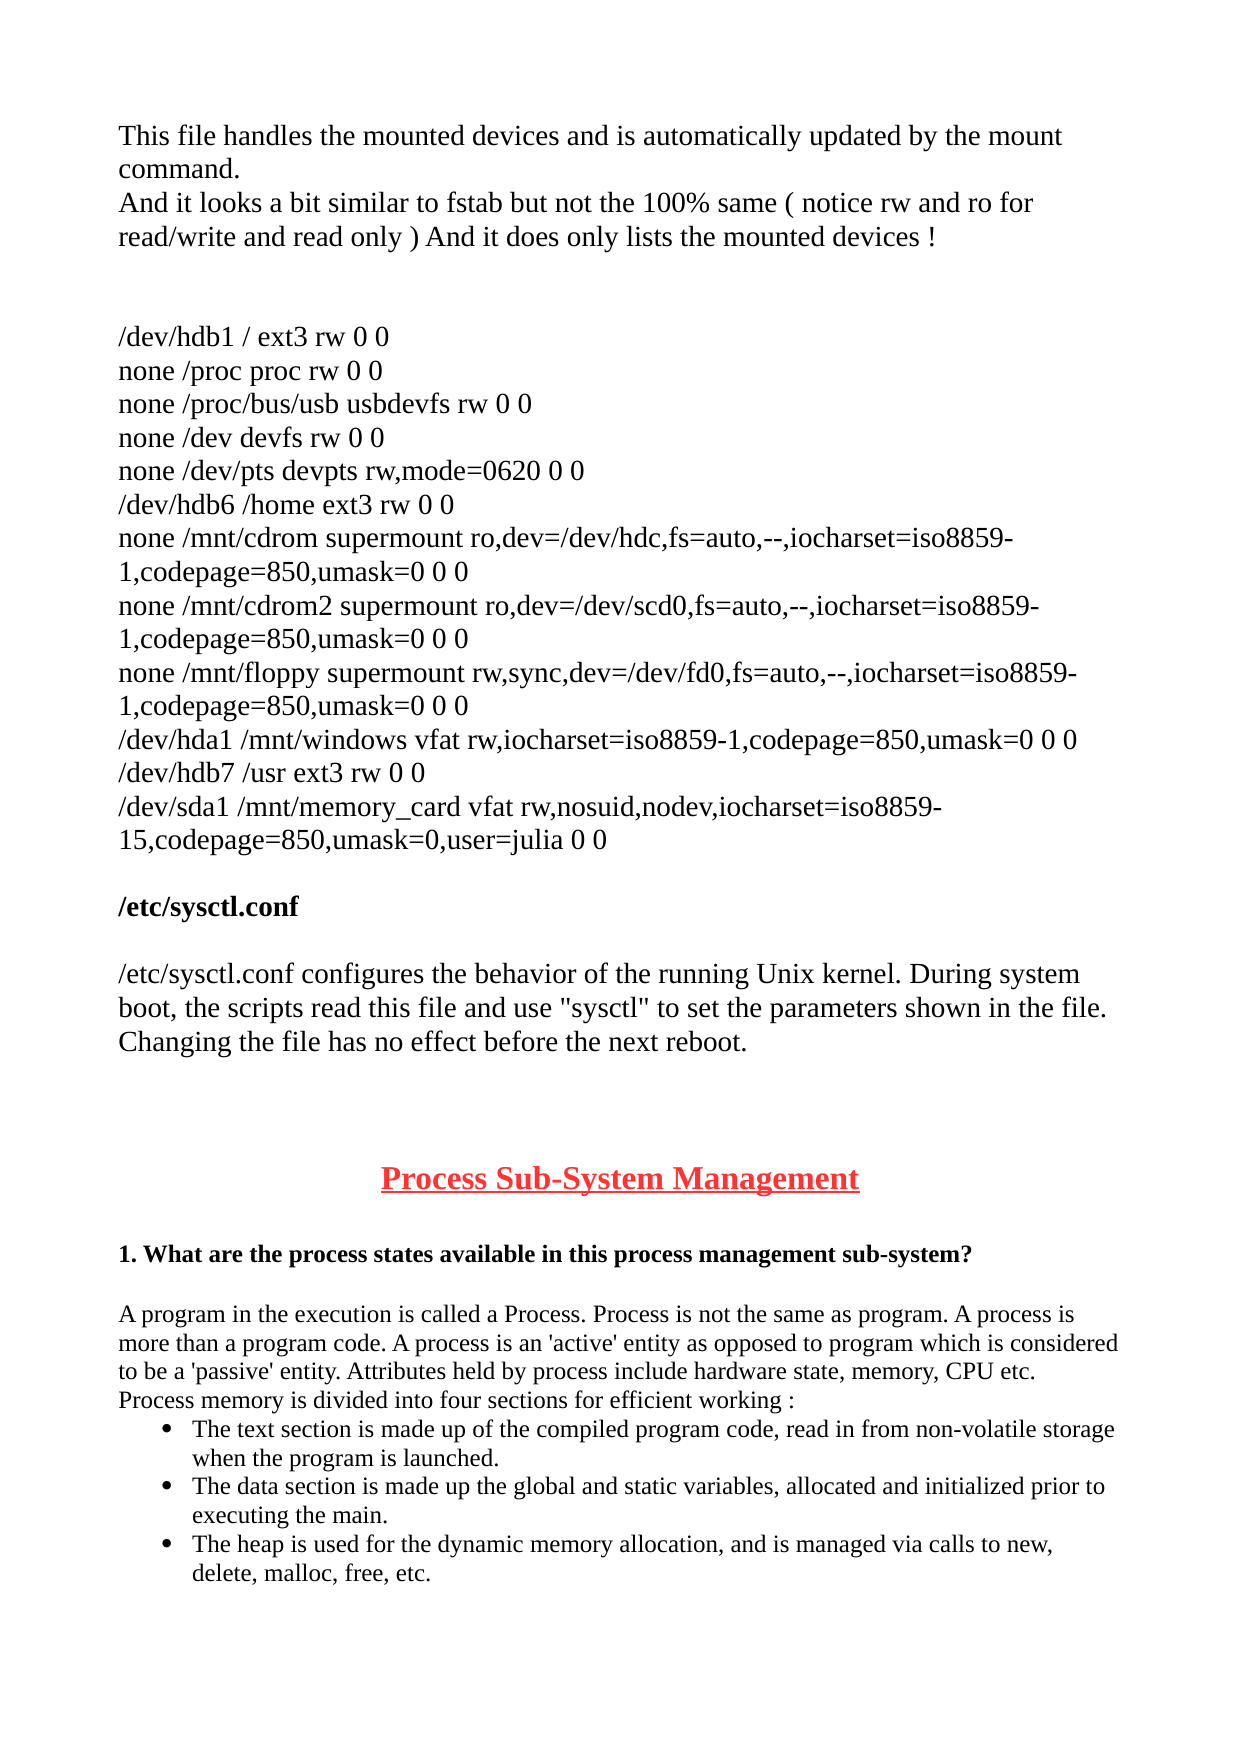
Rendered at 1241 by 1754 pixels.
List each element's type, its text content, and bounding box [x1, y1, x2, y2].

text /dev/hdb7 /usr ext3 rw 0 0 [118, 755, 1122, 789]
list The data section is made up the global and static variables, allocated and initialized prior to executing the main. [162, 1471, 1122, 1529]
text none /proc proc rw 0 0 [118, 353, 1122, 386]
list The text section is made up of the compiled program code, read in from non-volatile storage when the program is launched. [162, 1414, 1122, 1471]
text /dev/hdb1 / ext3 rw 0 0 [118, 319, 1122, 353]
text /dev/sda1 /mnt/memory_card vfat rw,nosuid,nodev,iocharset=iso8859-15,codepage=850,umask=0,user=julia 0 0 [118, 789, 1122, 856]
text 1. What are the process states available in this process management sub-system? [118, 1239, 1122, 1268]
text none /dev devfs rw 0 0 [118, 420, 1122, 453]
text Process Sub-System Management [118, 1158, 1122, 1196]
text /etc/sysctl.conf [118, 889, 1122, 923]
text none /mnt/cdrom supermount ro,dev=/dev/hdc,fs=auto,--,iocharset=iso8859-1,codepage=850,umask=0 0 0 [118, 521, 1122, 588]
text none /mnt/floppy supermount rw,sync,dev=/dev/fd0,fs=auto,--,iocharset=iso8859-1,codepage=850,umask=0 0 0 [118, 655, 1122, 722]
text This file handles the mounted devices and is automatically updated by the mount command. [118, 118, 1122, 185]
text none /mnt/cdrom2 supermount ro,dev=/dev/scd0,fs=auto,--,iocharset=iso8859-1,codepage=850,umask=0 0 0 [118, 588, 1122, 655]
text /dev/hdb6 /home ext3 rw 0 0 [118, 487, 1122, 521]
text /dev/hda1 /mnt/windows vfat rw,iocharset=iso8859-1,codepage=850,umask=0 0 0 [118, 722, 1122, 755]
text /etc/sysctl.conf configures the behavior of the running Unix kernel. During system boot, the scripts read this file and use "sysctl" to set the parameters shown in the file. Changing the file has no effect before the next reboot. [118, 957, 1122, 1057]
text And it looks a bit similar to fstab but not the 100% same ( notice rw and ro for read/write and read only ) And it does only lists the mounted devices ! [118, 185, 1122, 252]
text none /proc/bus/usb usbdevfs rw 0 0 [118, 386, 1122, 420]
text A program in the execution is called a Process. Process is not the same as program. A process is more than a program code. A process is an 'active' entity as opposed to program which is considered to be a 'passive' entity. Attributes held by process include hardware state, memory, CPU etc. [118, 1299, 1122, 1385]
text none /dev/pts devpts rw,mode=0620 0 0 [118, 453, 1122, 487]
list The heap is used for the dynamic memory allocation, and is managed via calls to new, delete, malloc, free, etc. [162, 1529, 1122, 1586]
text Process memory is divided into four sections for efficient working : [118, 1385, 1122, 1414]
